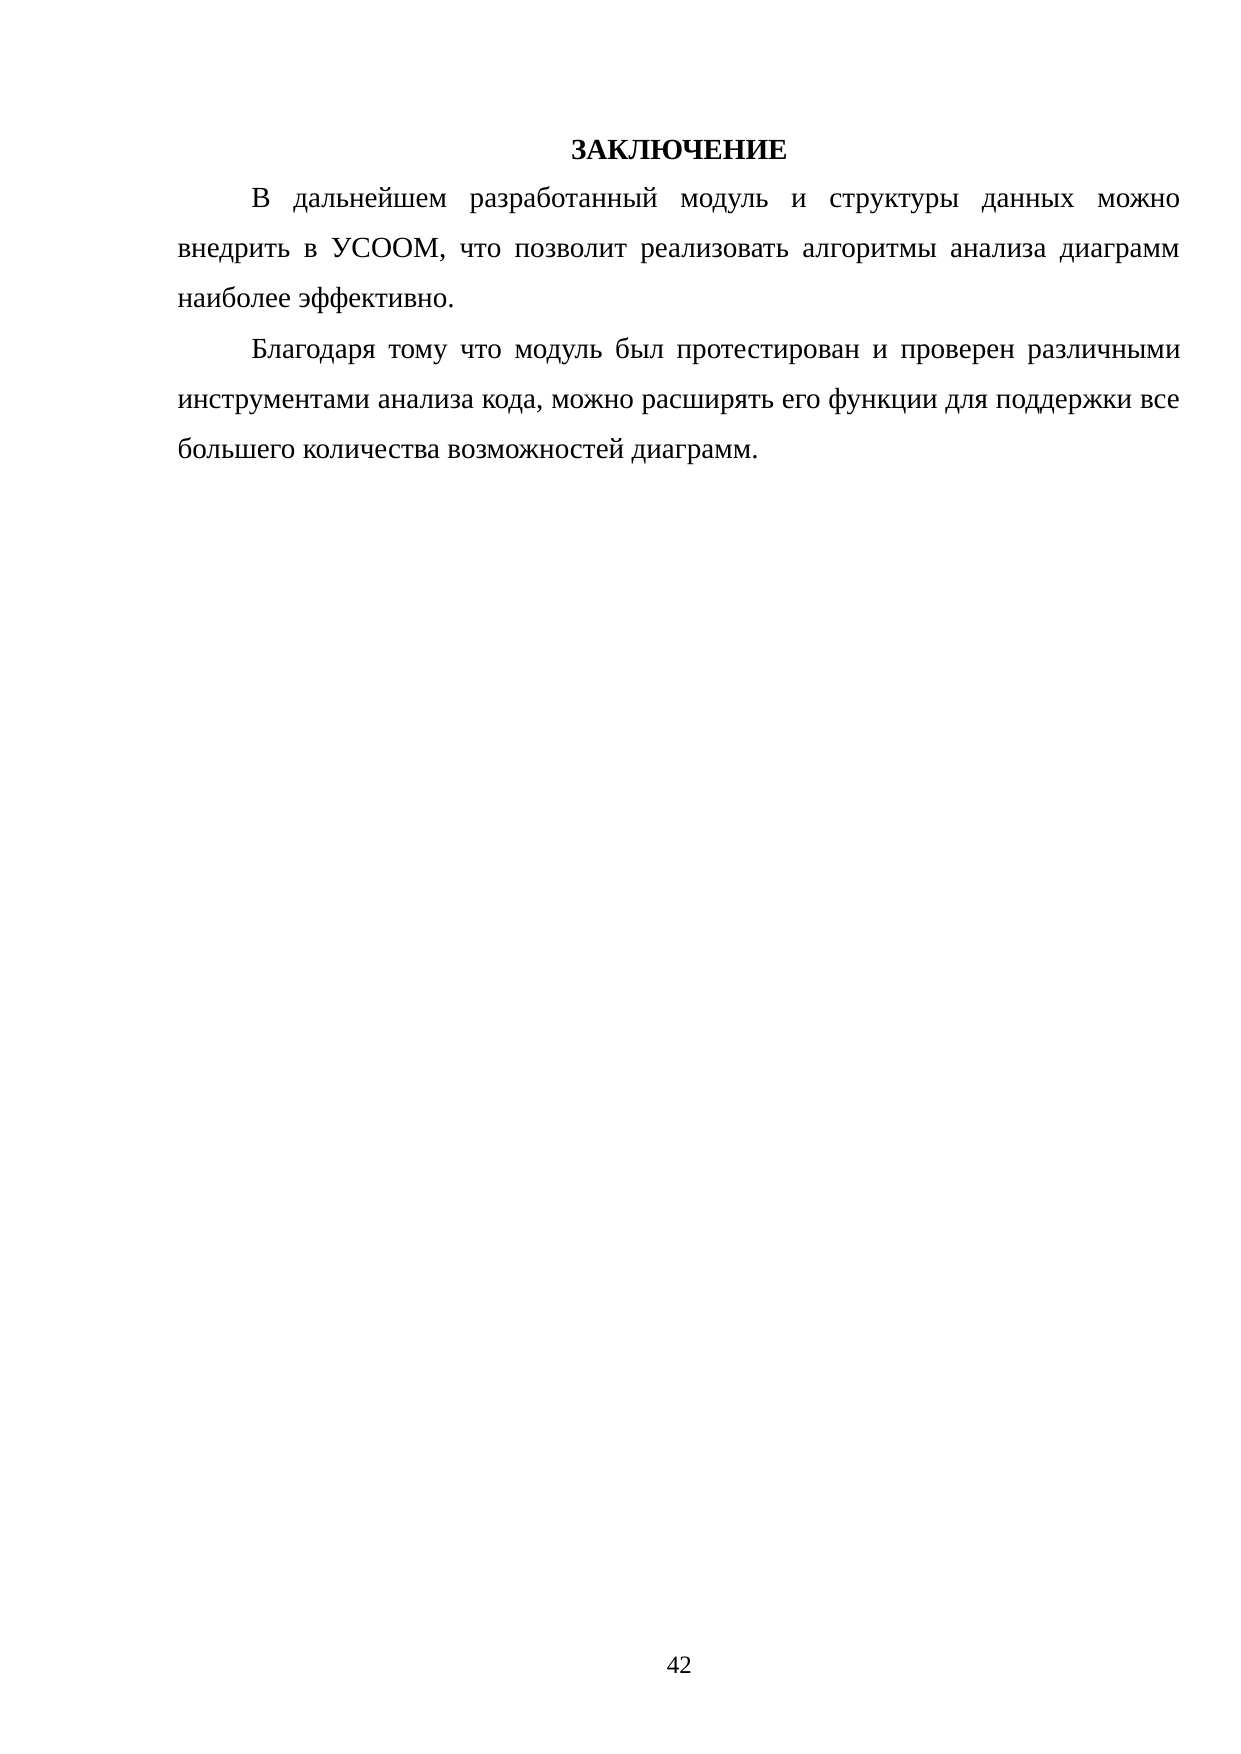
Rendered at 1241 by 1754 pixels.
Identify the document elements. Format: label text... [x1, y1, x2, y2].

text В дальнейшем разработанный модуль и структуры данных можно внедрить в УСООМ, что позволит реализовать алгоритмы анализа диаграмм наиболее эффективно. [177, 180, 1181, 314]
text Благодаря тому что модуль был протестирован и проверен различными инструментами анализа кода, можно расширять его функции для поддержки все большего количества возможностей диаграмм. [177, 331, 1181, 465]
subtitle Заключение [177, 132, 1181, 166]
